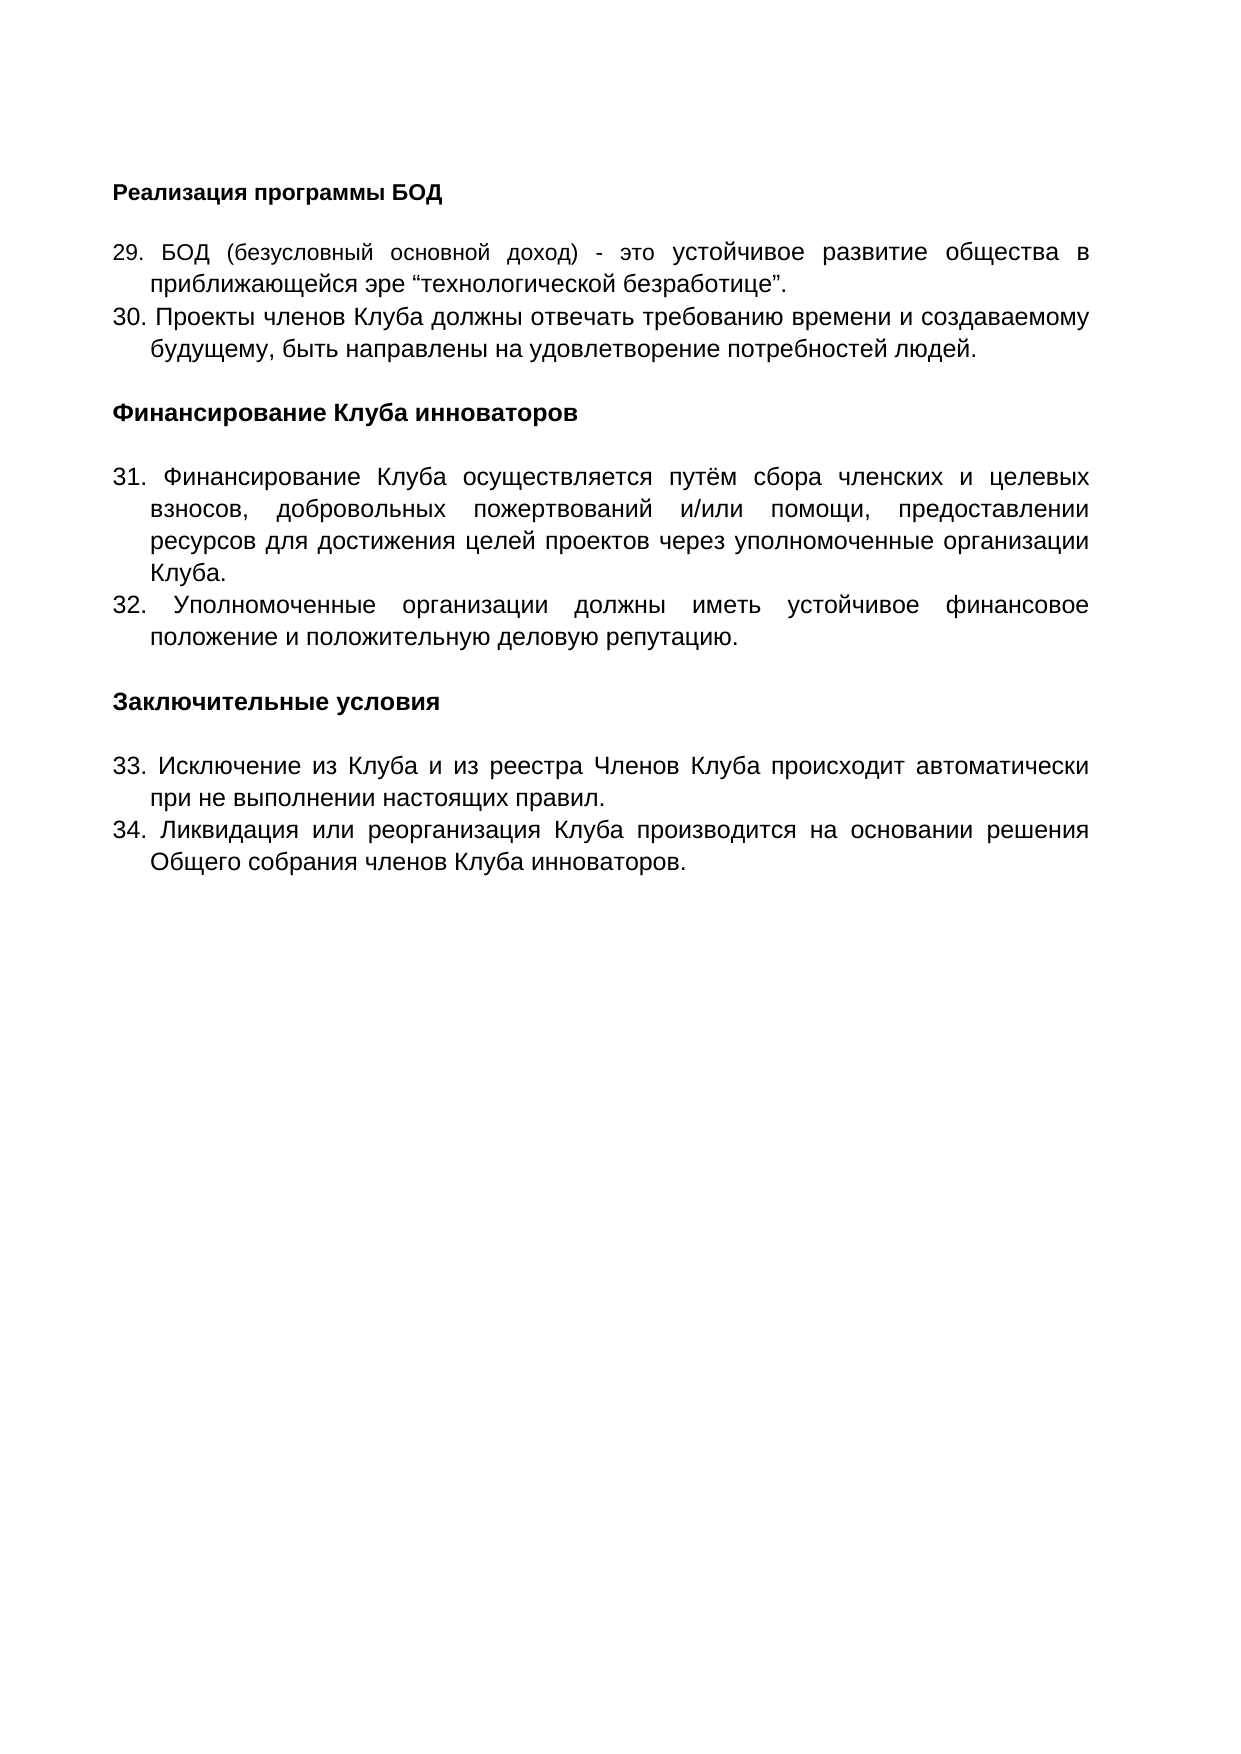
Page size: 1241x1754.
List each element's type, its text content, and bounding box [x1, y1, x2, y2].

text 32. Уполномоченные организации должны иметь устойчивое финансовое положение и положительную деловую репутацию. [112, 591, 1091, 651]
text 30. Проекты членов Клуба должны отвечать требованию времени и создаваемому будущему, быть направлены на удовлетворение потребностей людей. [112, 302, 1091, 362]
text 31. Финансирование Клуба осуществляется путём сбора членских и целевых взносов, добровольных пожертвований и/или помощи, предоставлении ресурсов для достижения целей проектов через уполномоченные организации Клуба. [112, 463, 1091, 587]
text 34. Ликвидация или реорганизация Клуба производится на основании решения Общего собрания членов Клуба инноваторов. [112, 816, 1091, 876]
text 29. БОД (безусловный основной доход) - это устойчивое развитие общества в приближающейся эре “технологической безработице”. [112, 238, 1091, 298]
text Финансирование Клуба инноваторов [112, 398, 1091, 426]
text Реализация программы БОД [112, 179, 1091, 205]
text 33. Исключение из Клуба и из реестра Членов Клуба происходит автоматически при не выполнении настоящих правил. [112, 751, 1091, 811]
text Заключительные условия [112, 687, 1091, 715]
